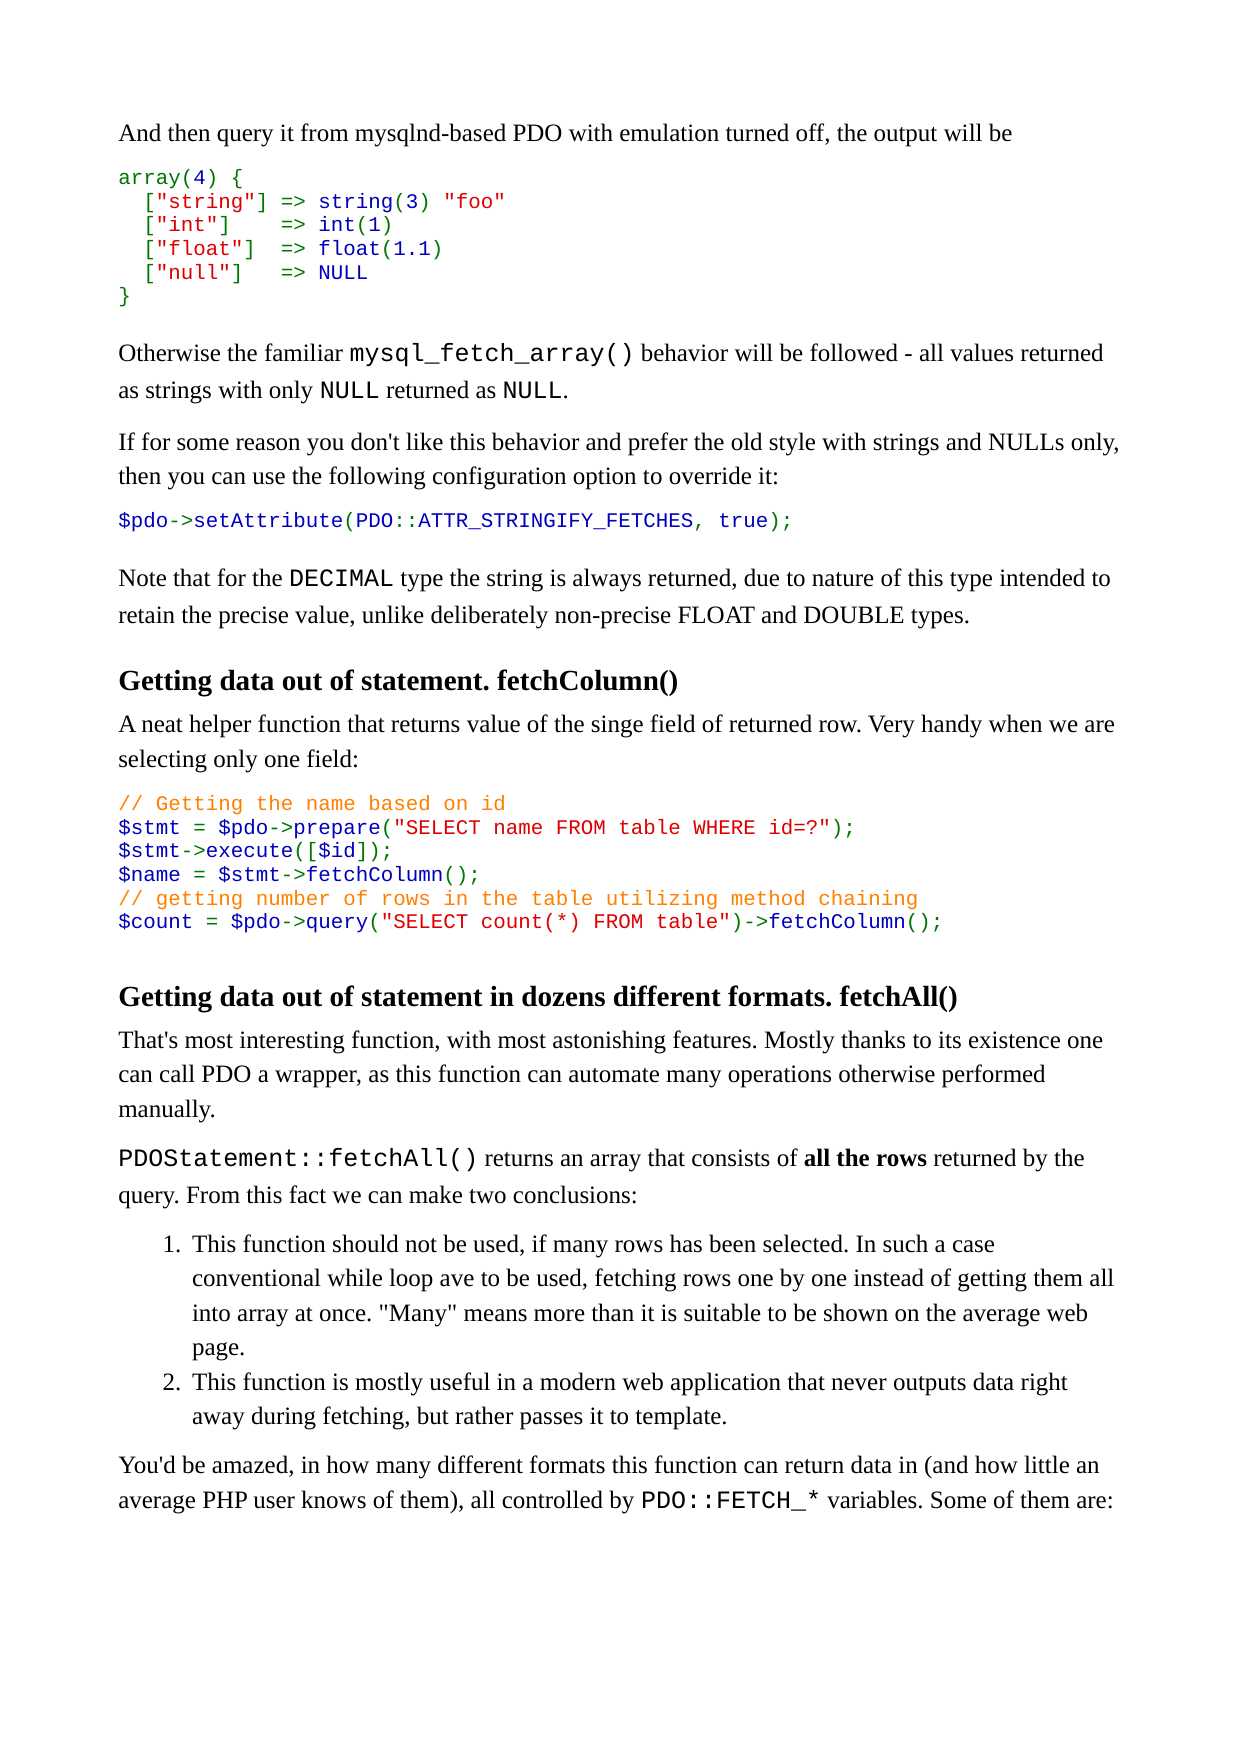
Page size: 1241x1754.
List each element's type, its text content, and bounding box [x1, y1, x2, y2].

text A neat helper function that returns value of the singe field of returned row. Very handy when we are selecting only one field: [118, 709, 1122, 773]
text $stmt = $pdo->prepare("SELECT name FROM table WHERE id=?"); [118, 817, 1122, 840]
text ["string"] => string(3) "foo" [118, 191, 1122, 214]
text $count = $pdo->query("SELECT count(*) FROM table")->fetchColumn(); [118, 911, 1122, 935]
subtitle Getting data out of statement in dozens different formats. fetchAll() [118, 979, 1122, 1013]
text That's most interesting function, with most astonishing features. Mostly thanks to its existence one can call PDO a wrapper, as this function can automate many operations otherwise performed manually. [118, 1025, 1122, 1123]
text $name = $stmt->fetchColumn(); [118, 864, 1122, 888]
text } [118, 285, 1122, 309]
text // Getting the name based on id [118, 793, 1122, 817]
text $pdo->setAttribute(PDO::ATTR_STRINGIFY_FETCHES, true); [118, 510, 1122, 534]
text ["float"] => float(1.1) [118, 238, 1122, 262]
text Note that for the DECIMAL type the string is always returned, due to nature of this type intended to retain the precise value, unlike deliberately non-precise FLOAT and DOUBLE types. [118, 563, 1122, 629]
list This function should not be used, if many rows has been selected. In such a case conventional while loop ave to be used, fetching rows one by one instead of getting them all into array at once. "Many" means more than it is suitable to be shown on the average web page. [162, 1229, 1122, 1361]
text You'd be amazed, in how many different formats this function can return data in (and how little an average PHP user knows of them), all controlled by PDO::FETCH_* variables. Some of them are: [118, 1450, 1122, 1516]
subtitle Getting data out of statement. fetchColumn() [118, 663, 1122, 697]
text // getting number of rows in the table utilizing method chaining [118, 888, 1122, 911]
text ["int"] => int(1) [118, 214, 1122, 238]
text array(4) { [118, 167, 1122, 191]
text ["null"] => NULL [118, 262, 1122, 285]
text $stmt->execute([$id]); [118, 840, 1122, 864]
text PDOStatement::fetchAll() returns an array that consists of all the rows returned by the query. From this fact we can make two conclusions: [118, 1143, 1122, 1208]
text And then query it from mysqlnd-based PDO with emulation turned off, the output will be [118, 118, 1122, 147]
text If for some reason you don't like this behavior and prefer the old style with strings and NULLs only, then you can use the following configuration option to override it: [118, 427, 1122, 490]
list This function is mostly useful in a modern web application that never outputs data right away during fetching, but rather passes it to template. [162, 1367, 1122, 1430]
text Otherwise the familiar mysql_fetch_array() behavior will be followed - all values returned as strings with only NULL returned as NULL. [118, 338, 1122, 406]
